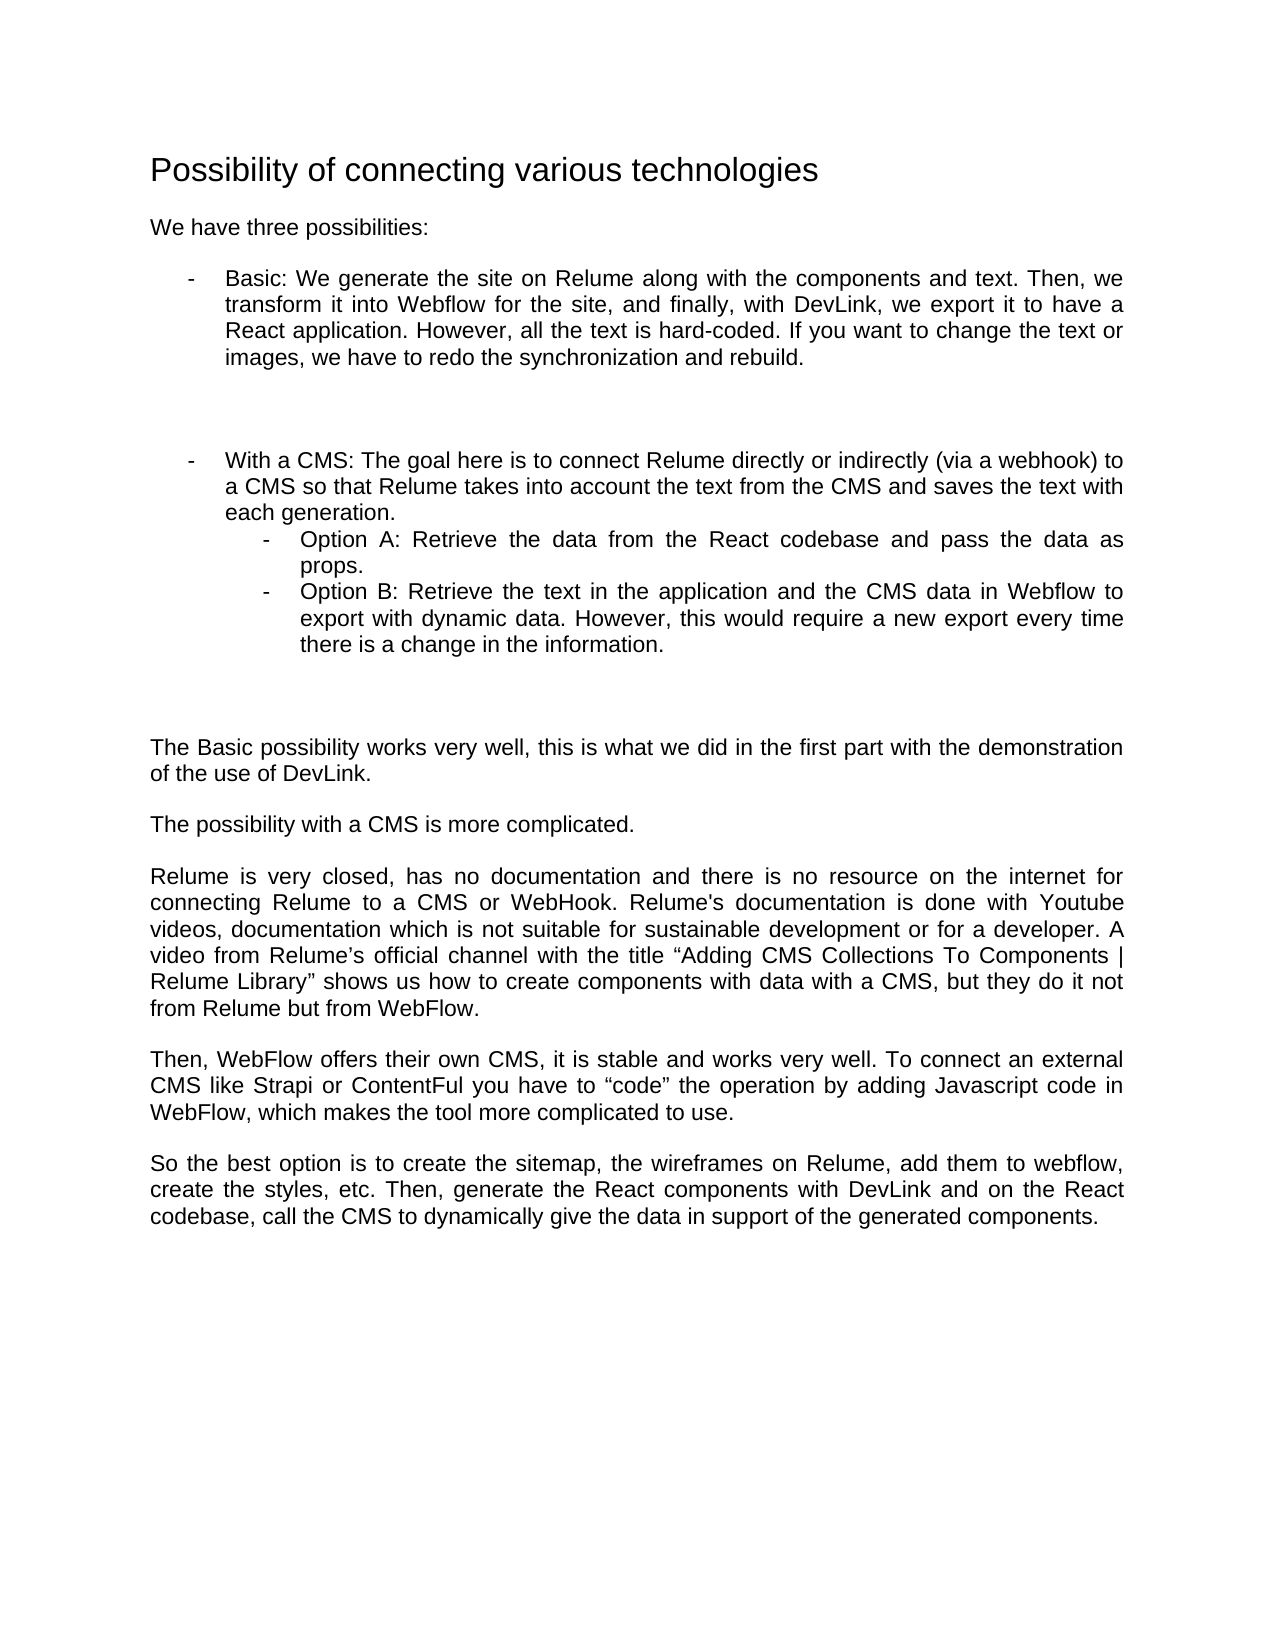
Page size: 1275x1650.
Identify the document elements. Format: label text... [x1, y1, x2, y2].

list Option A: Retrieve the data from the React codebase and pass the data as props. [262, 526, 1125, 578]
list Basic: We generate the site on Relume along with the components and text. Then, we transform it into Webflow for the site, and finally, with DevLink, we export it to have a React application. However, all the text is hard-coded. If you want to change the text or images, we have to redo the synchronization and rebuild. [187, 265, 1125, 370]
text The Basic possibility works very well, this is what we did in the first part with the demonstration of the use of DevLink. [150, 734, 1125, 786]
subtitle Possibility of connecting various technologies [150, 150, 1125, 188]
text The possibility with a CMS is more complicated. [150, 811, 1125, 838]
text Relume is very closed, has no documentation and there is no resource on the internet for connecting Relume to a CMS or WebHook. Relume's documentation is done with Youtube videos, documentation which is not suitable for sustainable development or for a developer. A video from Relume’s official channel with the title “Adding CMS Collections To Components | Relume Library” shows us how to create components with data with a CMS, but they do it not from Relume but from WebFlow. [150, 863, 1125, 1021]
list Option B: Retrieve the text in the application and the CMS data in Webflow to export with dynamic data. However, this would require a new export every time there is a change in the information. [262, 578, 1125, 657]
list With a CMS: The goal here is to connect Relume directly or indirectly (via a webhook) to a CMS so that Relume takes into account the text from the CMS and saves the text with each generation. [187, 447, 1125, 526]
text Then, WebFlow offers their own CMS, it is stable and works very well. To connect an external CMS like Strapi or ContentFul you have to “code” the operation by adding Javascript code in WebFlow, which makes the tool more complicated to use. [150, 1046, 1125, 1125]
text We have three possibilities: [150, 213, 1125, 240]
text So the best option is to create the sitemap, the wireframes on Relume, add them to webflow, create the styles, etc. Then, generate the React components with DevLink and on the React codebase, call the CMS to dynamically give the data in support of the generated components. [150, 1150, 1125, 1229]
